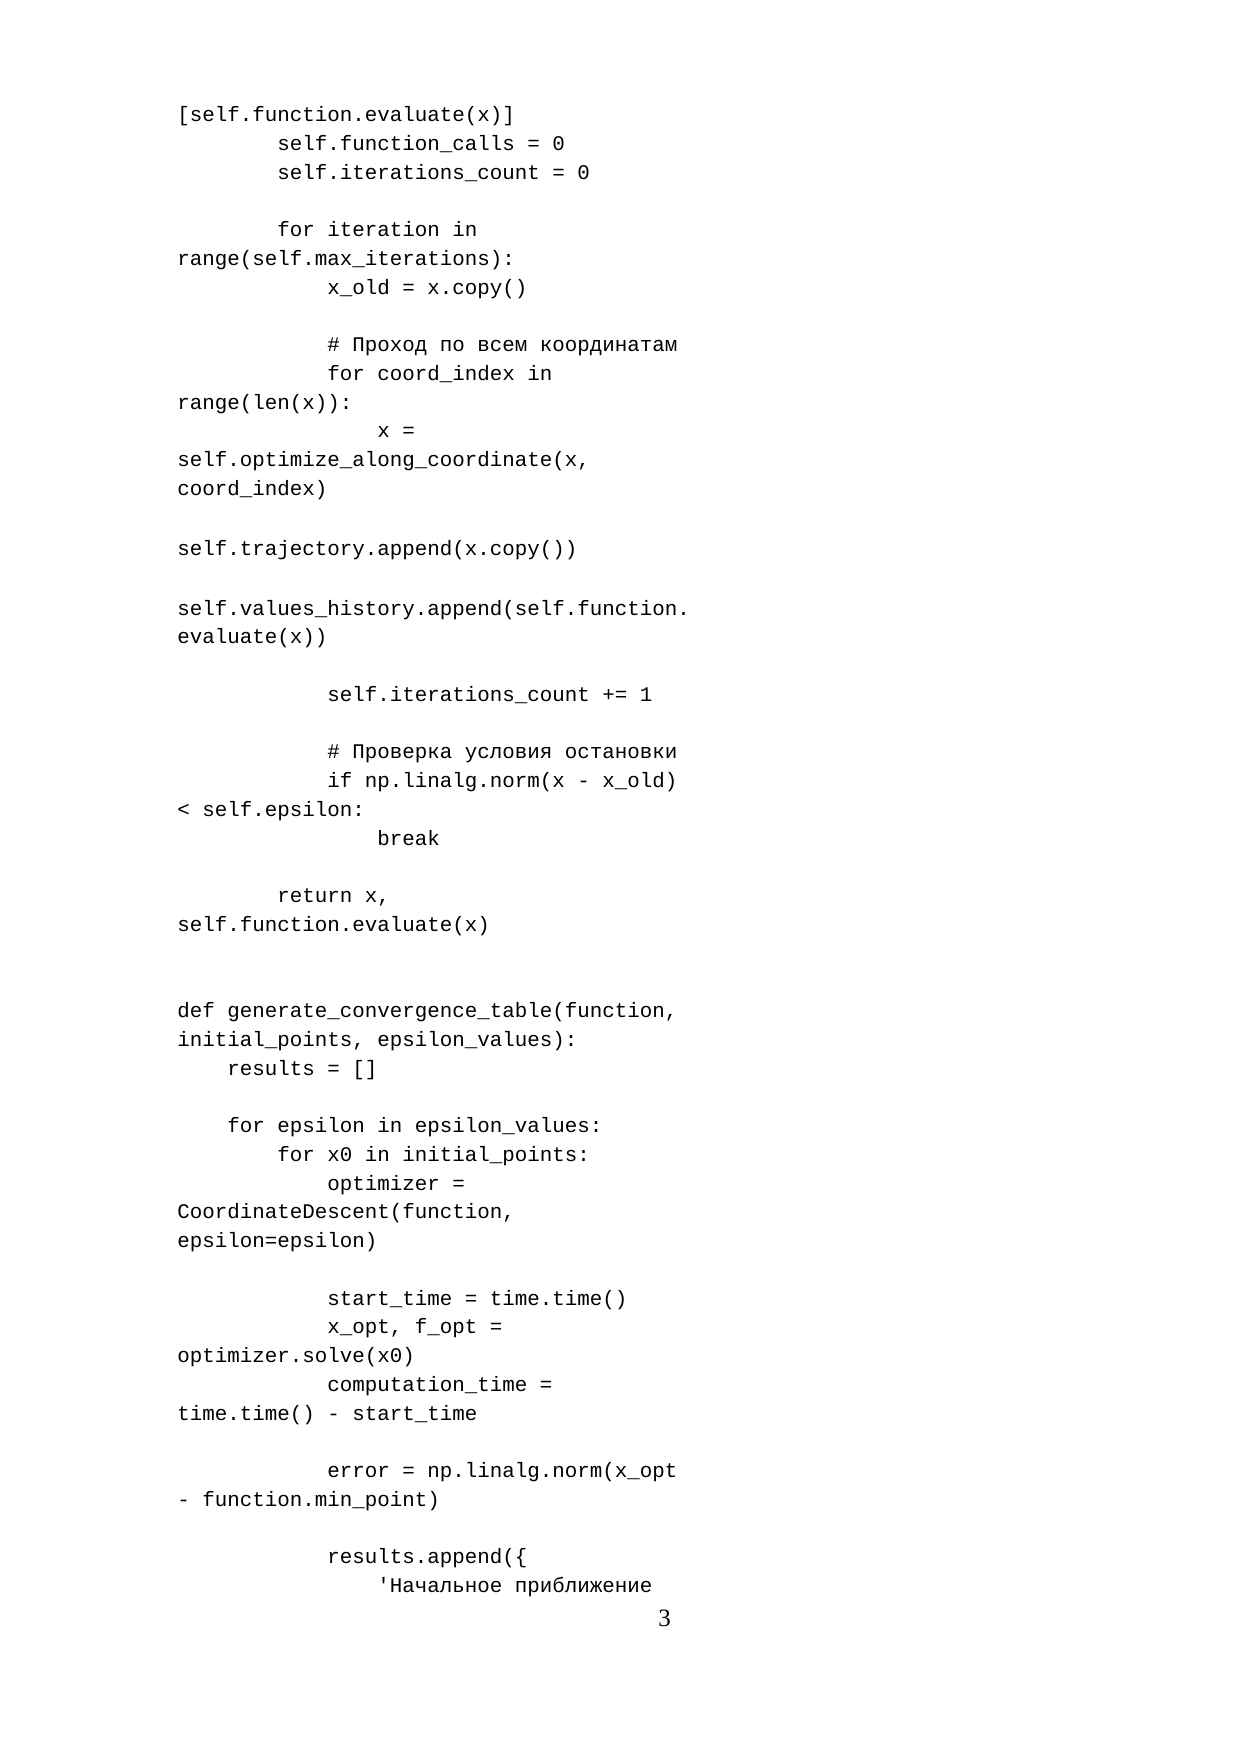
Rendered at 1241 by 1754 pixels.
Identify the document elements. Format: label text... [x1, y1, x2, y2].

text [self.function.evaluate(x)] self.function_calls = 0 self.iterations_count = 0 for iteration in range(self.max_iterations): x_old = x.copy() # Проход по всем координатам for coord_index in range(len(x)): x = self.optimize_along_coordinate(x, coord_index) self.trajectory.append(x.copy()) self.values_history.append(self.function.evaluate(x)) self.iterations_count += 1 # Проверка условия остановки if np.linalg.norm(x - x_old) < self.epsilon: break return x, self.function.evaluate(x) def generate_convergence_table(function, initial_points, epsilon_values): results = [] for epsilon in epsilon_values: for x0 in initial_points: optimizer = CoordinateDescent(function, epsilon=epsilon) start_time = time.time() x_opt, f_opt = optimizer.solve(x0) computation_time = time.time() - start_time error = np.linalg.norm(x_opt - function.min_point) results.append({ 'Начальное приближение [177, 104, 693, 1599]
